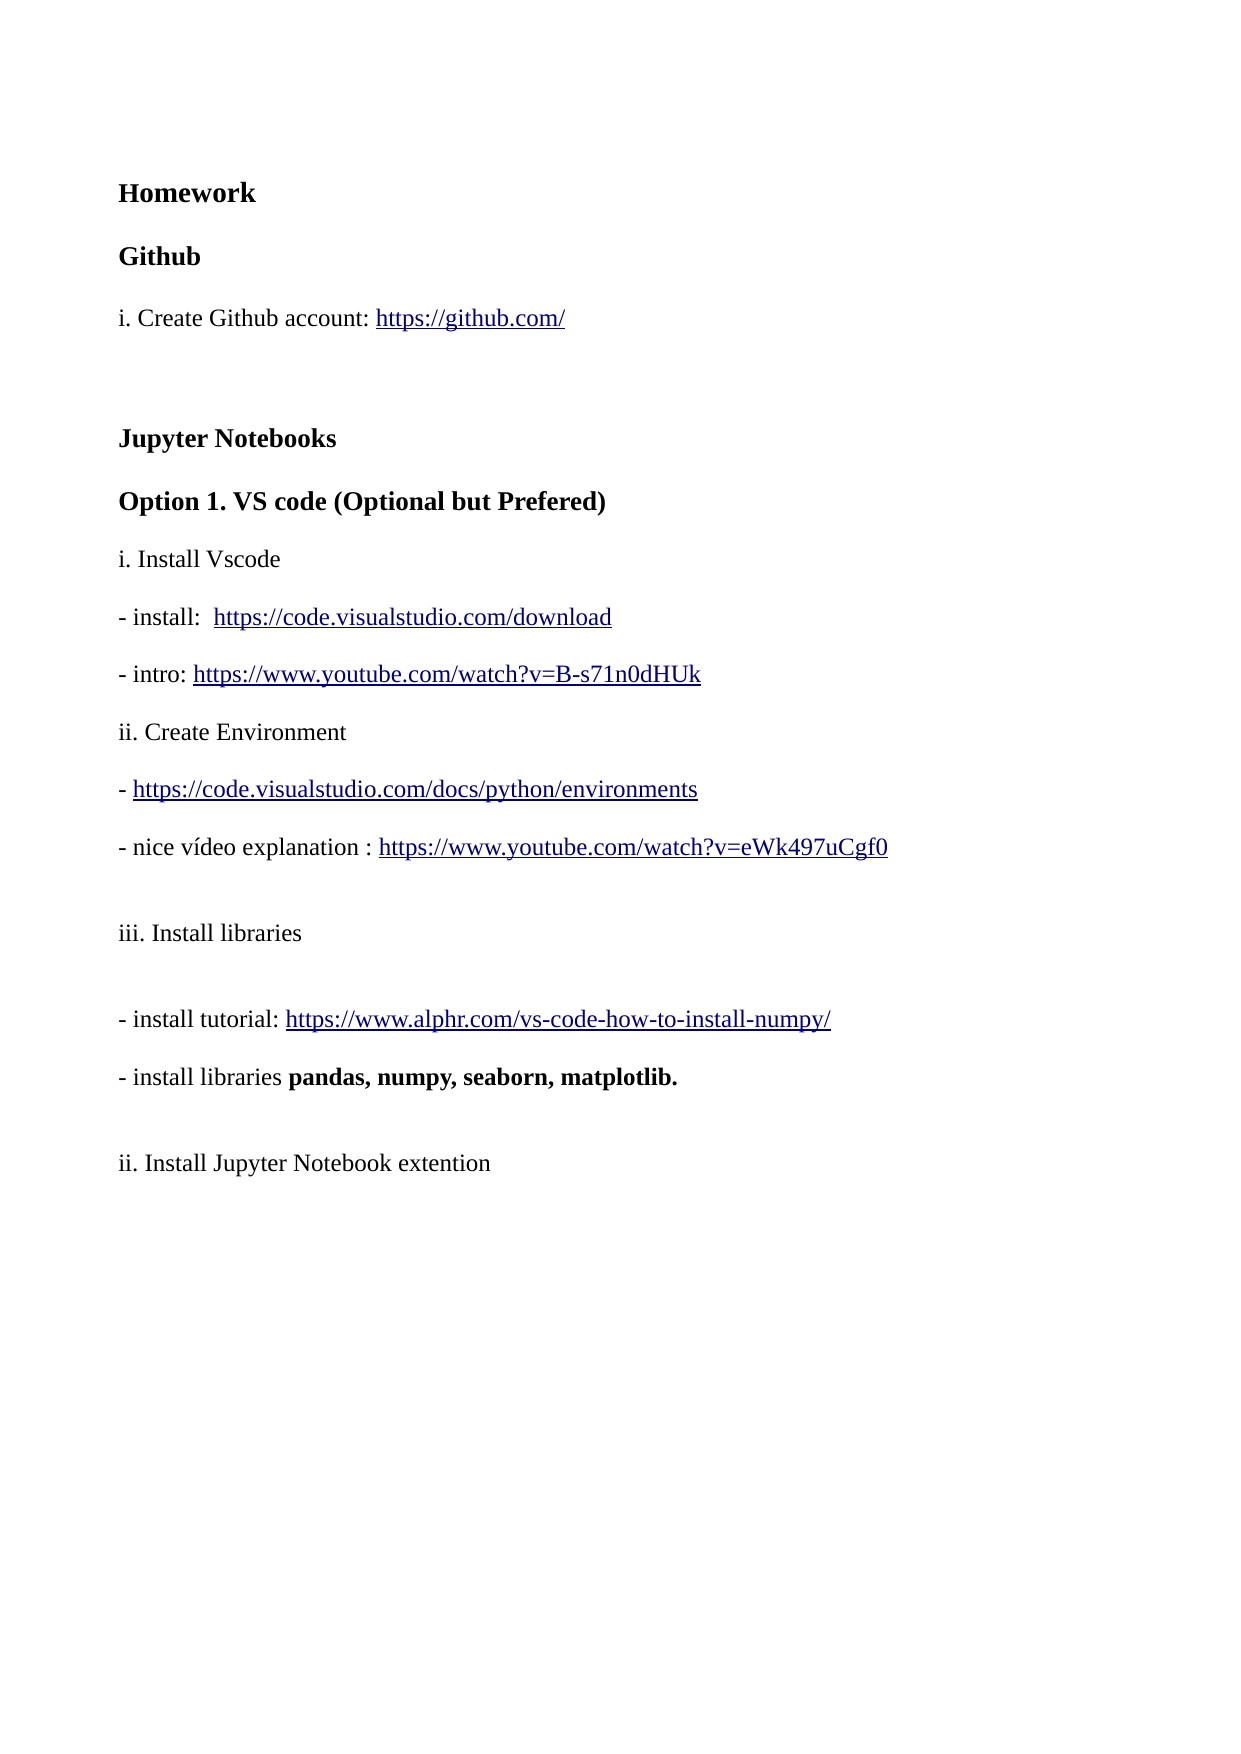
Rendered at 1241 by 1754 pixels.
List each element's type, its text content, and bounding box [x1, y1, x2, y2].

text - install tutorial: https://www.alphr.com/vs-code-how-to-install-numpy/ [118, 1004, 1122, 1033]
text Jupyter Notebooks [118, 422, 1122, 453]
text i. Install Vscode [118, 544, 1122, 573]
text - intro: https://www.youtube.com/watch?v=B-s71n0dHUk [118, 659, 1122, 688]
text - nice vídeo explanation : https://www.youtube.com/watch?v=eWk497uCgf0 [118, 832, 1122, 861]
text iii. Install libraries [118, 918, 1122, 947]
text Option 1. VS code (Optional but Prefered) [118, 485, 1122, 516]
text i. Create Github account: https://github.com/ [118, 303, 1122, 331]
text Homework [118, 176, 1122, 209]
text Github [118, 240, 1122, 271]
text ii. Create Environment [118, 717, 1122, 746]
text - install: https://code.visualstudio.com/download [118, 602, 1122, 631]
text ii. Install Jupyter Notebook extention [118, 1148, 1122, 1177]
text - https://code.visualstudio.com/docs/python/environments [118, 774, 1122, 803]
text - install libraries pandas, numpy, seaborn, matplotlib. [118, 1062, 1122, 1091]
